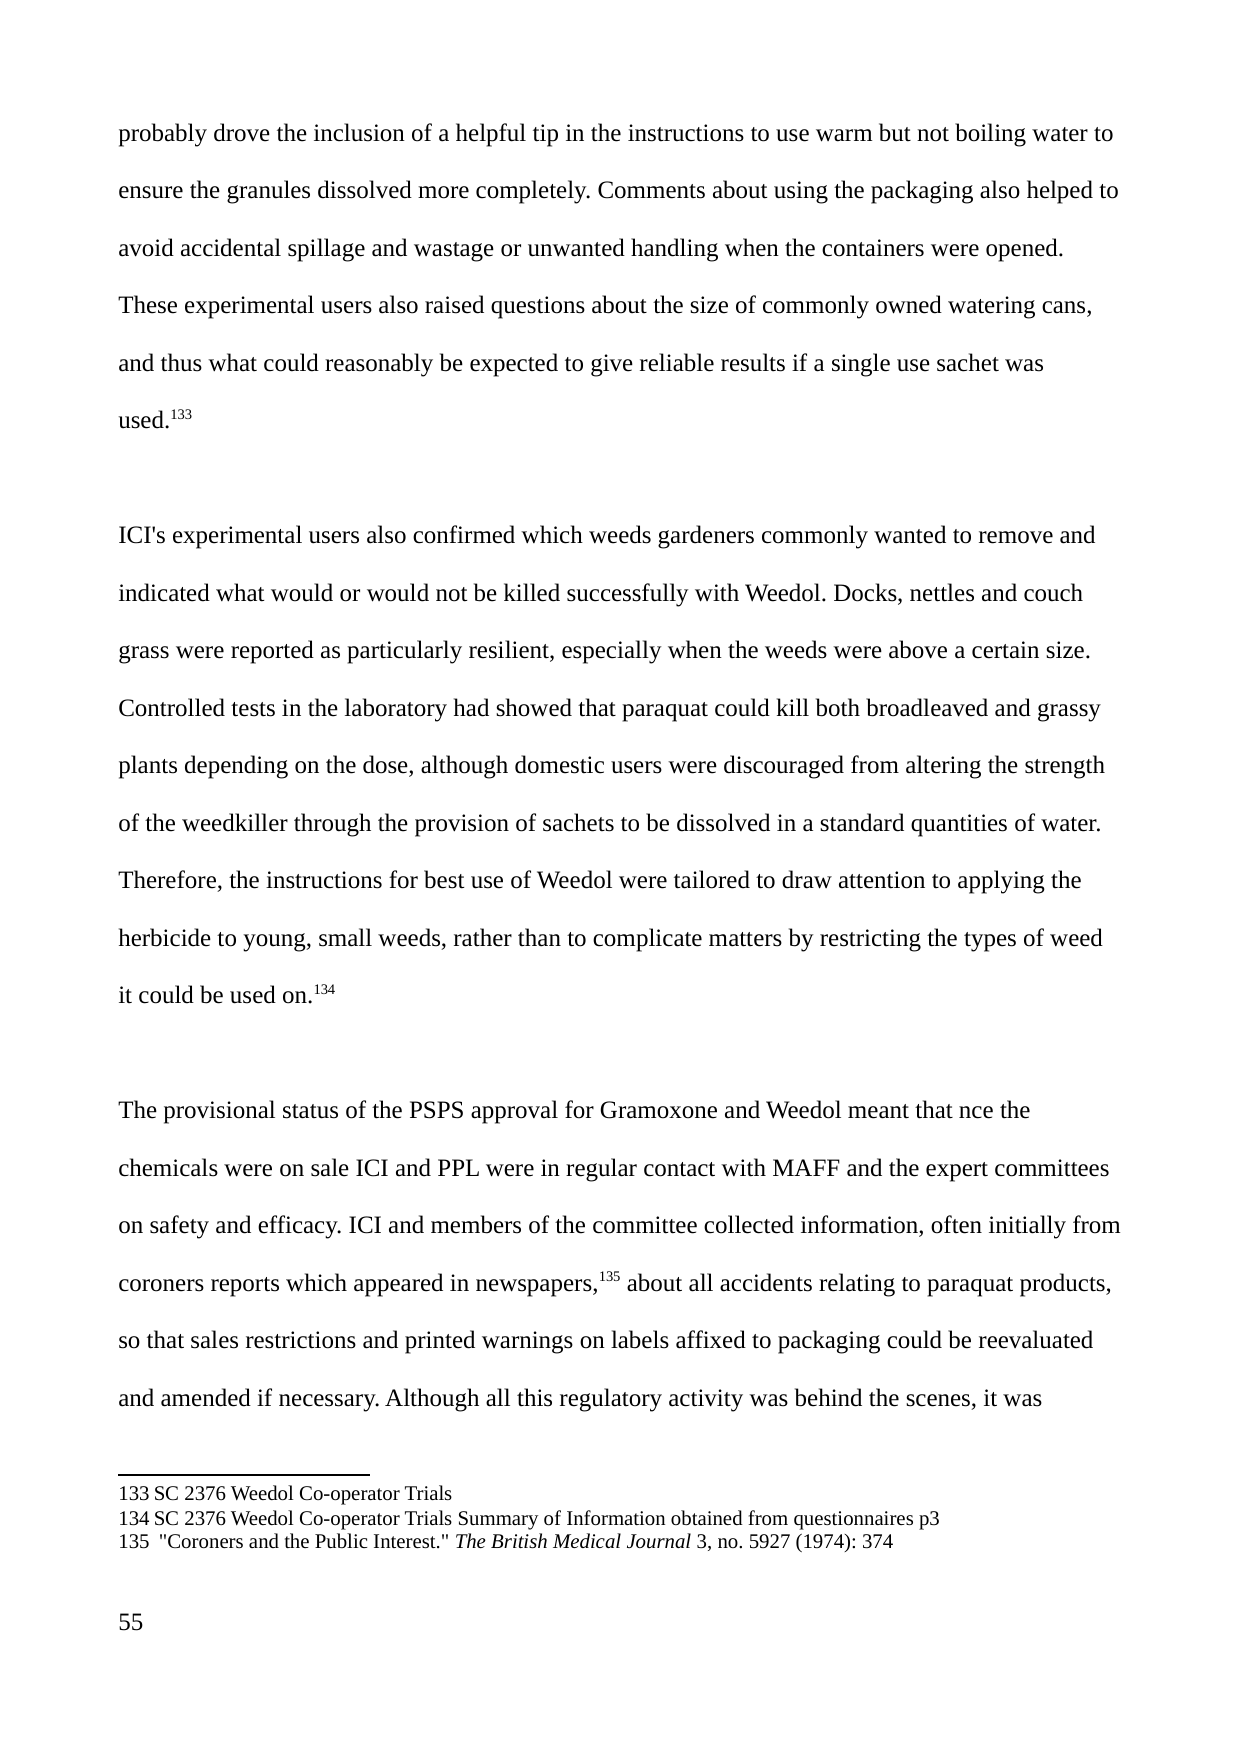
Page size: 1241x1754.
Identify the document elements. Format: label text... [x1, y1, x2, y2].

text SC 2376 Weedol Co-operator Trials [118, 1481, 1122, 1505]
text The provisional status of the PSPS approval for Gramoxone and Weedol meant that nce the chemicals were on sale ICI and PPL were in regular contact with MAFF and the expert committees on safety and efficacy. ICI and members of the committee collected information, often initially from coroners reports which appeared in newspapers, about all accidents relating to paraquat products, so that sales restrictions and printed warnings on labels affixed to packaging could be reevaluated and amended if necessary. Although all this regulatory activity was behind the scenes, it was [118, 1096, 1122, 1412]
text probably drove the inclusion of a helpful tip in the instructions to use warm but not boiling water to ensure the granules dissolved more completely. Comments about using the packaging also helped to avoid accidental spillage and wastage or unwanted handling when the containers were opened. These experimental users also raised questions about the size of commonly owned watering cans, and thus what could reasonably be expected to give reliable results if a single use sachet was used. [118, 118, 1122, 434]
text "Coroners and the Public Interest." The British Medical Journal 3, no. 5927 (1974): 374 [118, 1529, 1122, 1553]
text ICI's experimental users also confirmed which weeds gardeners commonly wanted to remove and indicated what would or would not be killed successfully with Weedol. Docks, nettles and couch grass were reported as particularly resilient, especially when the weeds were above a certain size. Controlled tests in the laboratory had showed that paraquat could kill both broadleaved and grassy plants depending on the dose, although domestic users were discouraged from altering the strength of the weedkiller through the provision of sachets to be dissolved in a standard quantities of water. Therefore, the instructions for best use of Weedol were tailored to draw attention to applying the herbicide to young, small weeds, rather than to complicate matters by restricting the types of weed it could be used on. [118, 521, 1122, 1009]
text SC 2376 Weedol Co-operator Trials Summary of Information obtained from questionnaires p3 [118, 1505, 1122, 1529]
